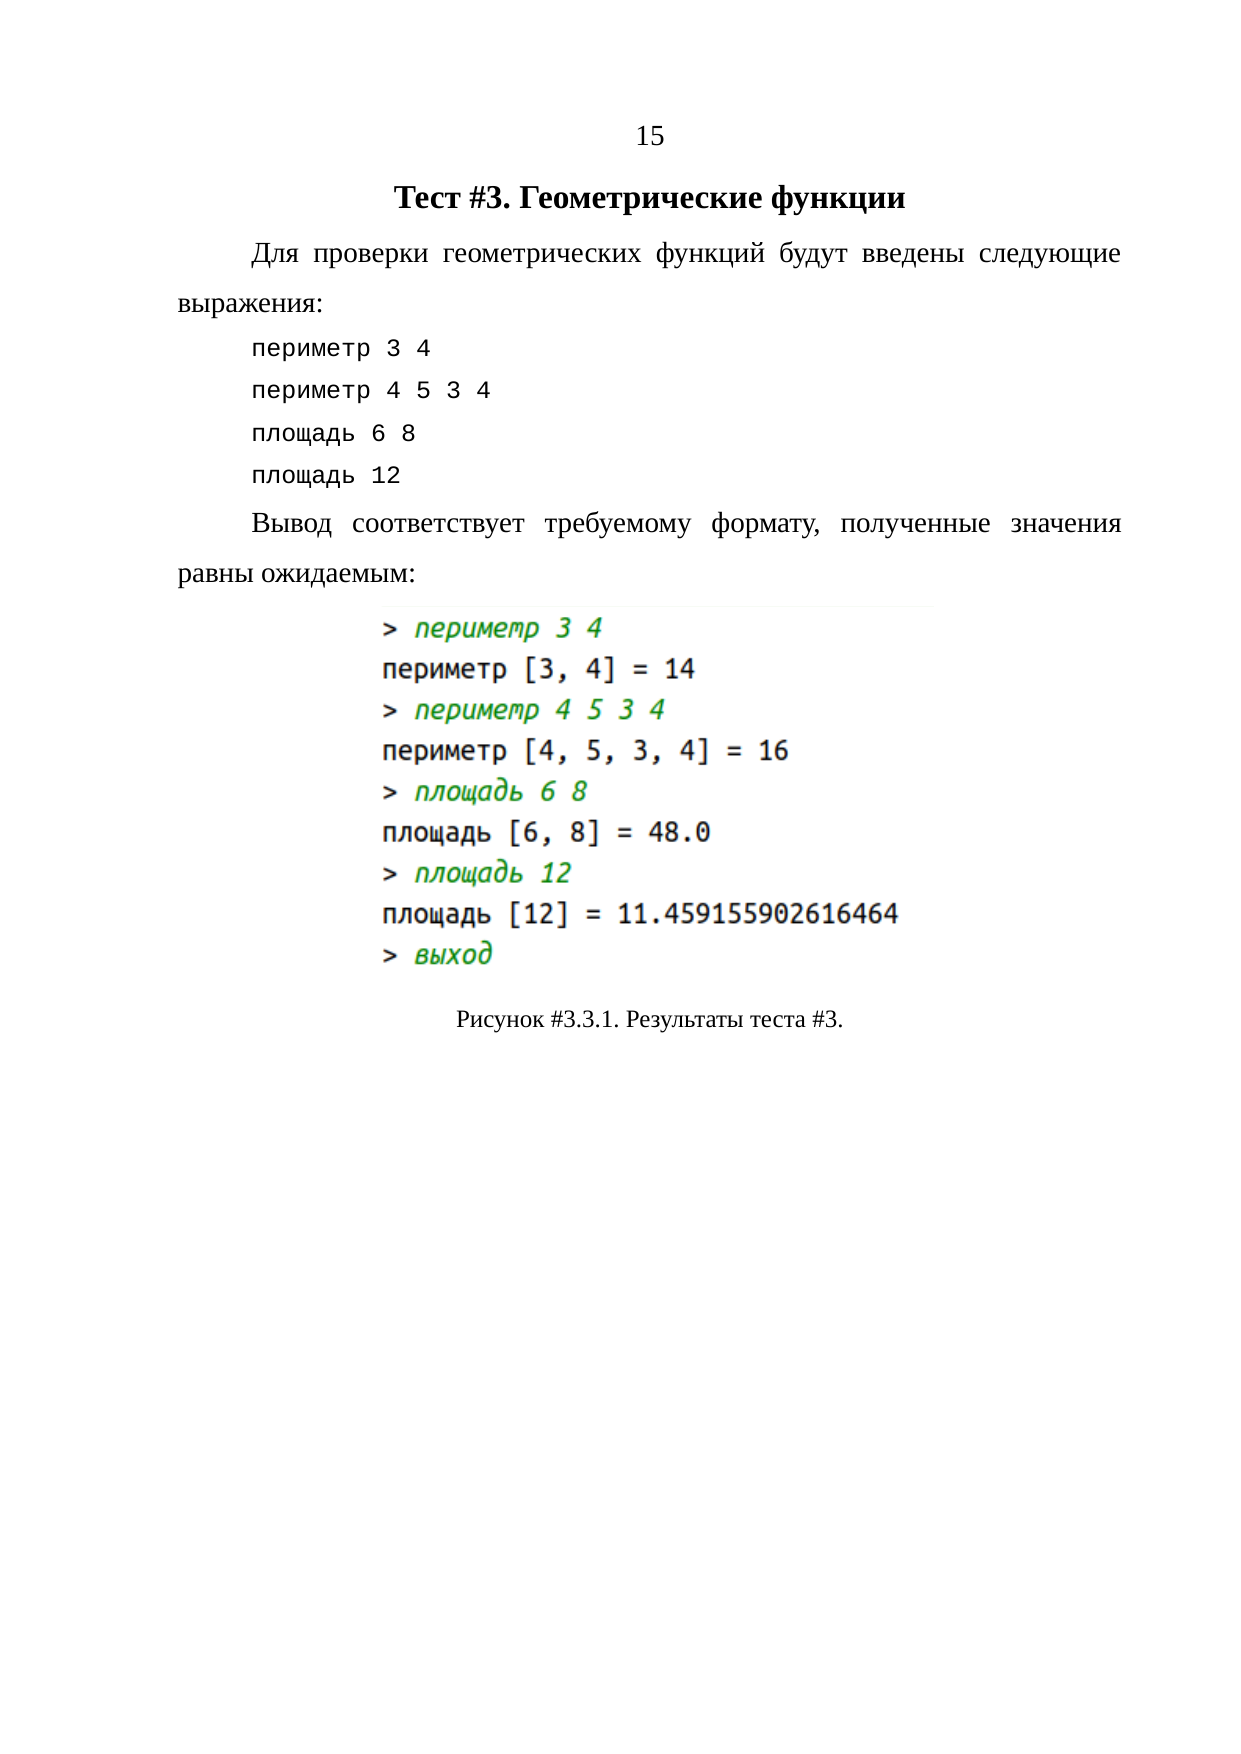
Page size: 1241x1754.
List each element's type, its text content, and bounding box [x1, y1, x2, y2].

text Вывод соответствует требуемому формату, полученные значения равны ожидаемым: [177, 505, 1122, 589]
picture [365, 606, 934, 988]
subtitle Тест #3. Геометрические функции [177, 177, 1122, 216]
text Для проверки геометрических функций будут введены следующие выражения: [177, 235, 1122, 318]
text периметр 4 5 3 4 [177, 378, 1122, 406]
text площадь 6 8 [177, 420, 1122, 449]
text периметр 3 4 [177, 335, 1122, 364]
text площадь 12 [177, 463, 1122, 491]
text Рисунок #3.3.1. Результаты теста #3. [177, 1004, 1122, 1033]
